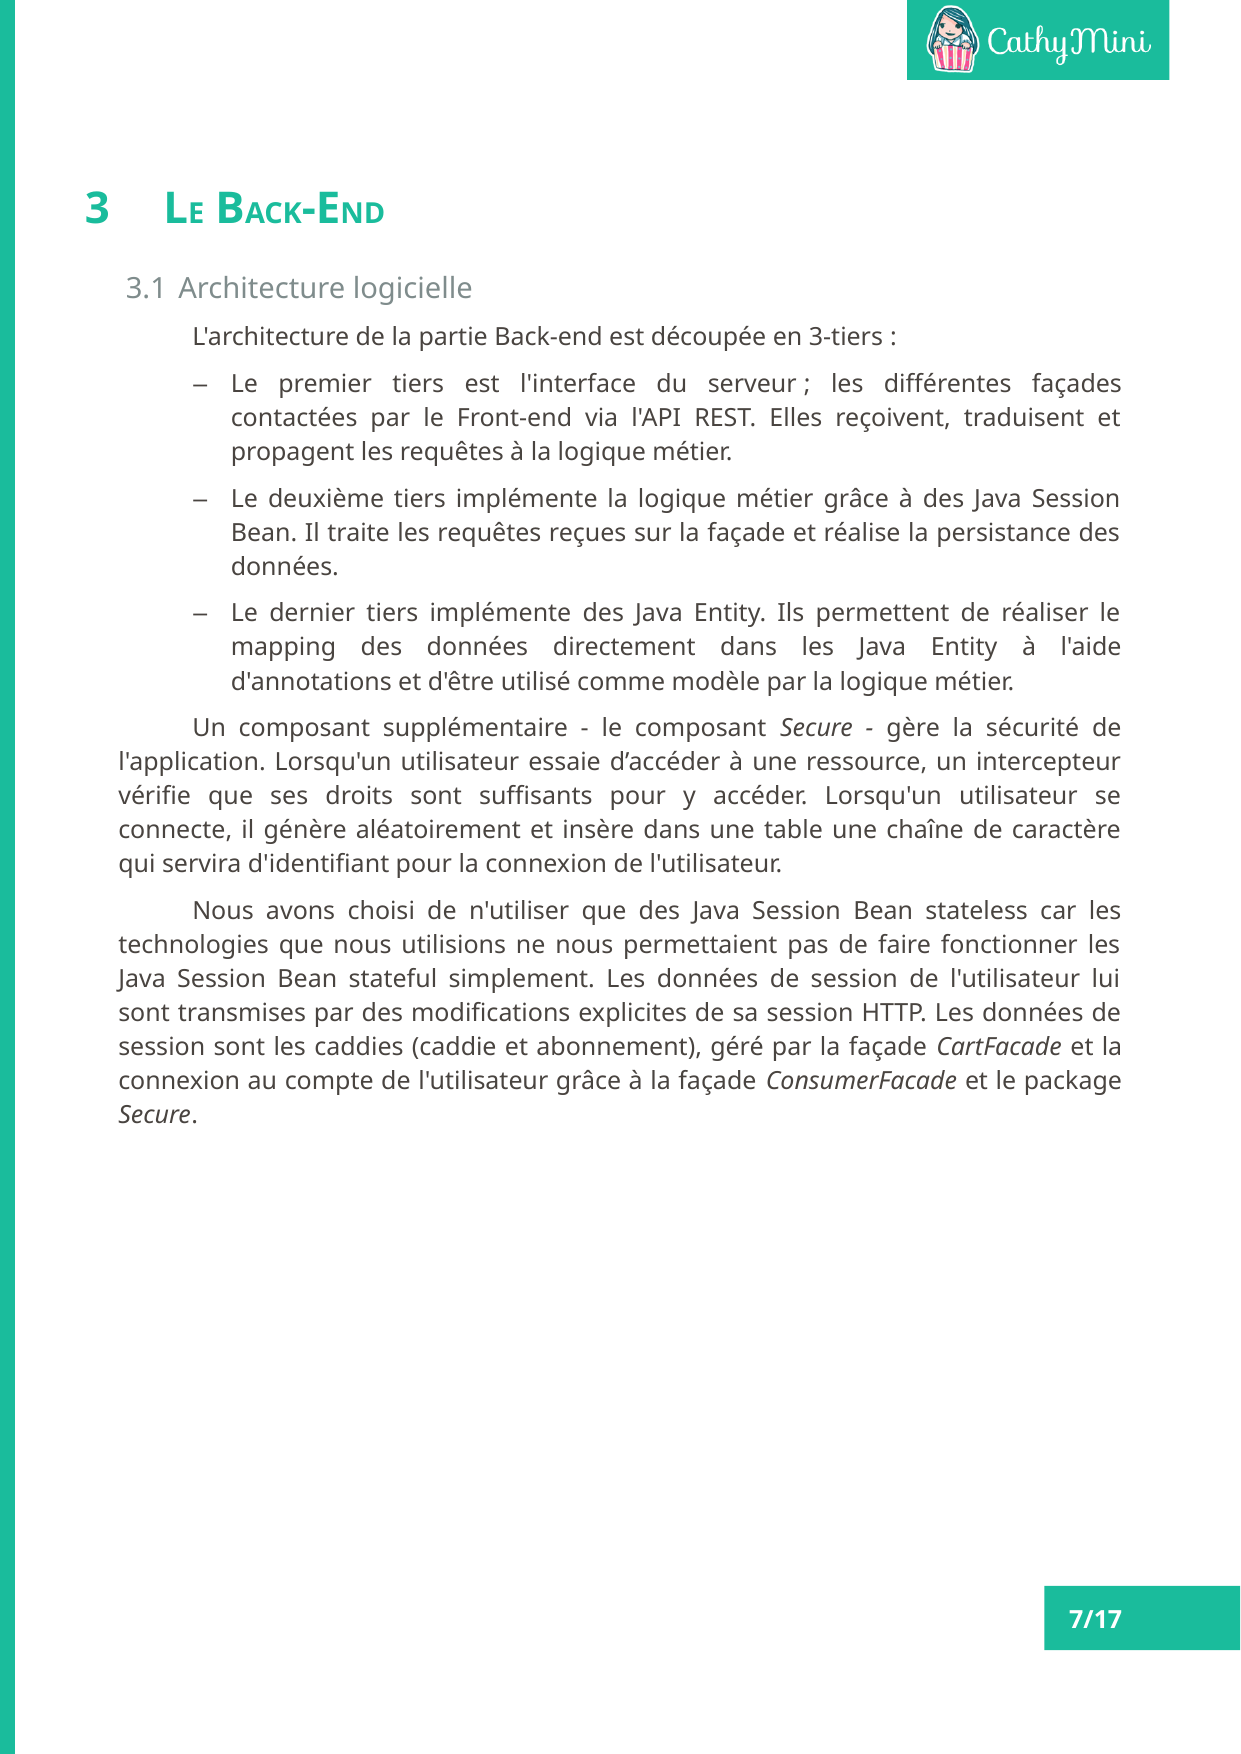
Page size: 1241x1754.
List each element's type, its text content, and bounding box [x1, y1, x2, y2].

subtitle Architecture logicielle [118, 267, 1122, 307]
subtitle Le Back-End [73, 176, 1122, 236]
list Le deuxième tiers implémente la logique métier grâce à des Java Session Bean. Il traite les requêtes reçues sur la façade et réalise la persistance des données. [193, 480, 1122, 582]
text L'architecture de la partie Back-end est découpée en 3-tiers : [118, 319, 1122, 353]
list Le dernier tiers implémente des Java Entity. Ils permettent de réaliser le mapping des données directement dans les Java Entity à l'aide d'annotations et d'être utilisé comme modèle par la logique métier. [193, 595, 1122, 697]
text Nous avons choisi de n'utiliser que des Java Session Bean stateless car les technologies que nous utilisions ne nous permettaient pas de faire fonctionner les Java Session Bean stateful simplement. Les données de session de l'utilisateur lui sont transmises par des modifications explicites de sa session HTTP. Les données de session sont les caddies (caddie et abonnement), géré par la façade CartFacade et la connexion au compte de l'utilisateur grâce à la façade ConsumerFacade et le package Secure. [118, 892, 1122, 1131]
text Un composant supplémentaire - le composant Secure - gère la sécurité de l'application. Lorsqu'un utilisateur essaie d’accéder à une ressource, un intercepteur vérifie que ses droits sont suffisants pour y accéder. Lorsqu'un utilisateur se connecte, il génère aléatoirement et insère dans une table une chaîne de caractère qui servira d'identifiant pour la connexion de l'utilisateur. [118, 710, 1122, 880]
list Le premier tiers est l'interface du serveur ; les différentes façades contactées par le Front-end via l'API REST. Elles reçoivent, traduisent et propagent les requêtes à la logique métier. [193, 366, 1122, 468]
